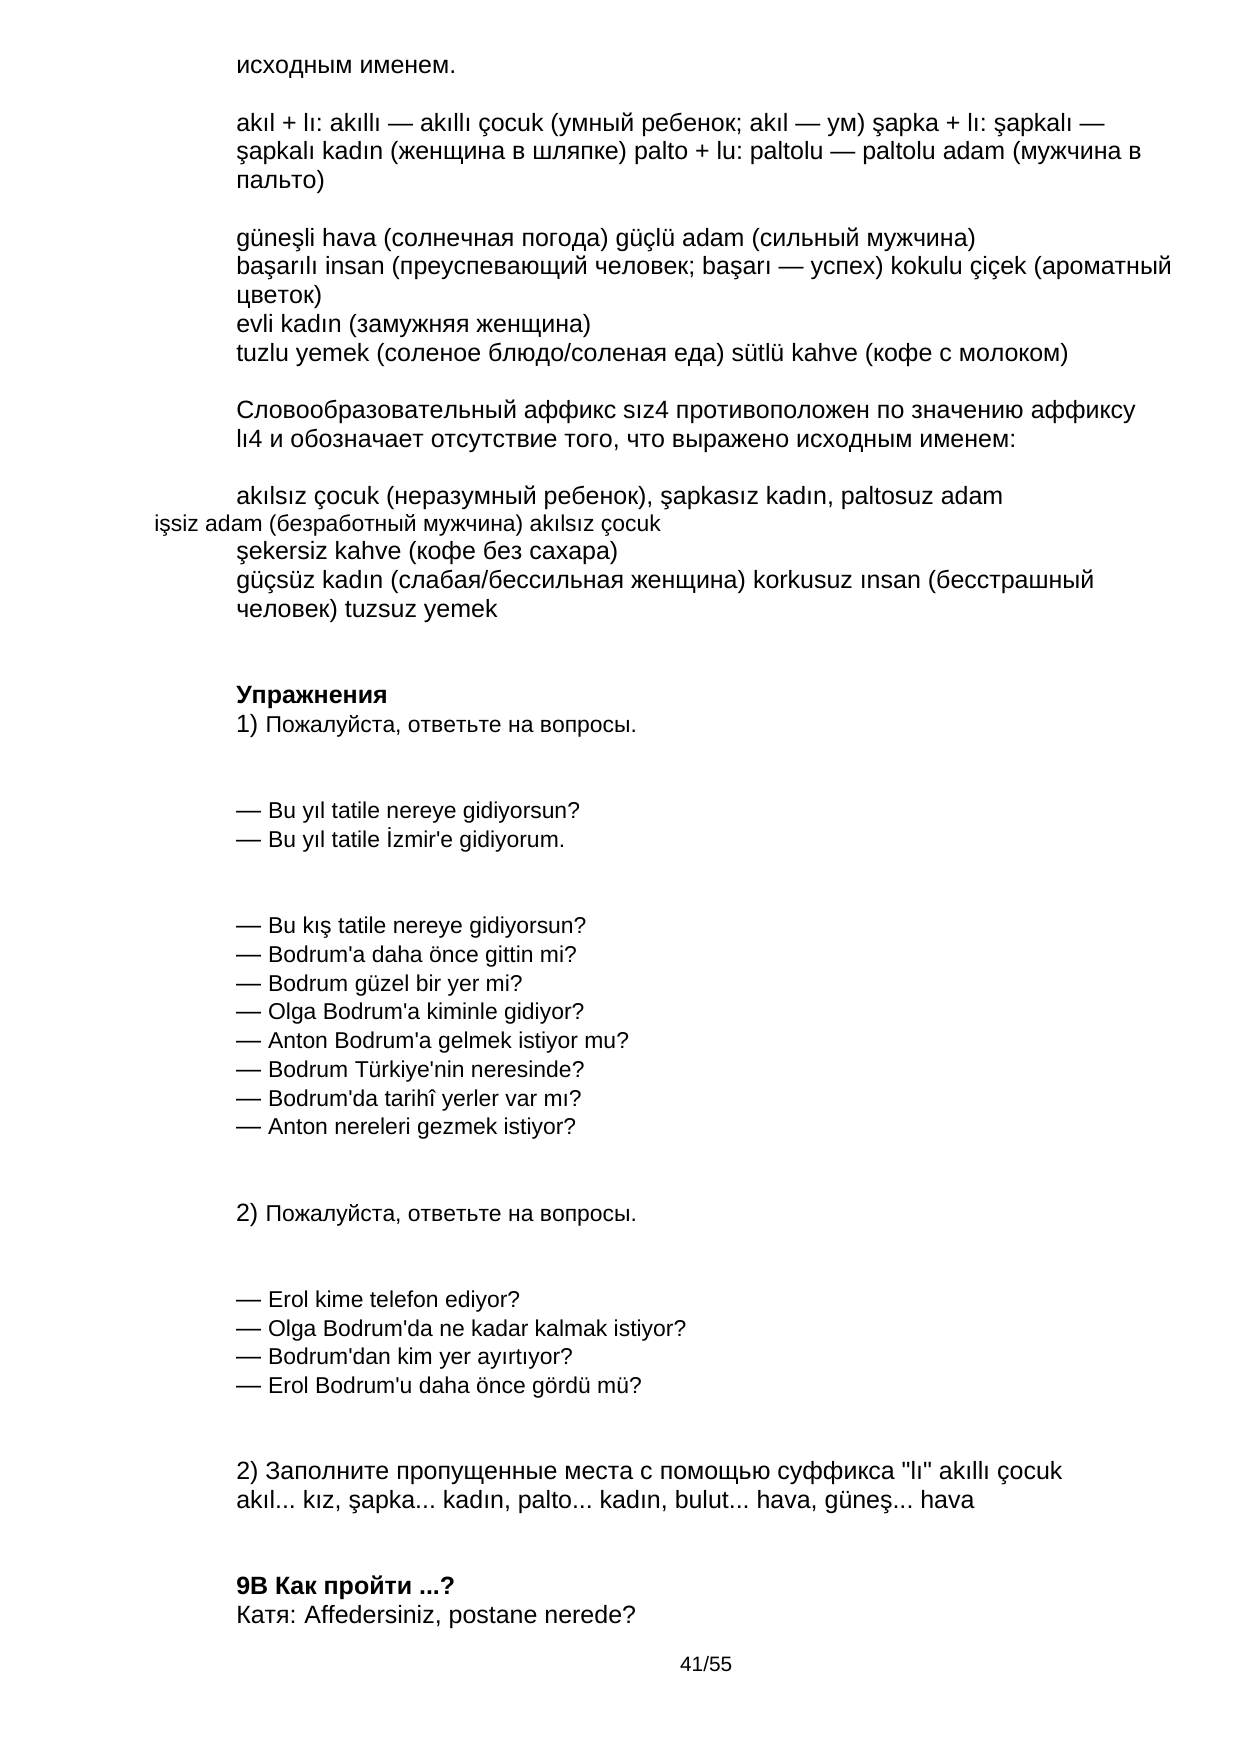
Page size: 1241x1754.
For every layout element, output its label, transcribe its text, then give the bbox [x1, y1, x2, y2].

text güçsüz kadın (слабая/бессильная женщина) korkusuz ınsan (бесстрашный человек) tuzsuz yemek [236, 536, 1176, 594]
list Olga Bodrum'da ne kadar kalmak istiyor? [236, 1284, 1176, 1313]
text Извините, где находится почта? [154, 1600, 1176, 1626]
list Anton Bodrum'a gelmek istiyor mu? [236, 996, 1176, 1025]
text 2) Заполните пропущенные места с помощью суффикса "lı" akıllı çocuk [236, 1428, 1176, 1456]
list Bodrum'dan kim yer ayırtıyor? [236, 1313, 1176, 1341]
text işsiz adam (безработный мужчина) akılsız çocuk [154, 481, 1176, 508]
text şekersiz kahve (кофе без сахара) [236, 508, 1176, 536]
text akılsız çocuk (неразумный ребенок), şapkasız kadın, paltosuz adam [236, 452, 1176, 481]
list Пожалуйста, ответьте на вопросы. [236, 680, 1176, 709]
text tuzlu yemek (соленое блюдо/соленая еда) sütlü kahve (кофе с молоком) [236, 309, 1176, 337]
list Olga Bodrum'a kiminle gidiyor? [236, 968, 1176, 996]
list Пожалуйста, ответьте на вопросы. [236, 1169, 1176, 1198]
list Bodrum'da tarihî yerler var mı? [236, 1054, 1176, 1083]
list Bu yıl tatile nereye gidiyorsun? [236, 766, 1176, 795]
text başarılı insan (преуспевающий человек; başarı — успех) kokulu çiçek (ароматный цветок) [236, 222, 1176, 280]
text akıl + lı: akıllı — akıllı çocuk (умный ребенок; akıl — ум) şapka + lı: şapkalı — şapkalı kadın (женщина в шляпке) palto + lu: paltolu — paltolu adam (мужчина в пальто) [236, 79, 1176, 165]
list Anton nereleri gezmek istiyor? [236, 1083, 1176, 1111]
list Bu yıl tatile İzmir'e gidiyorum. [236, 795, 1176, 824]
list Bodrum'a daha önce gittin mi? [236, 910, 1176, 939]
text lı4 и обозначает отсутствие того, что выражено исходным именем: [236, 395, 1176, 424]
list Erol kime telefon ediyor? [236, 1255, 1176, 1284]
list Bodrum güzel bir yer mi? [236, 939, 1176, 968]
subtitle Упражнения [236, 651, 1176, 680]
text güneşli hava (солнечная погода) güçlü adam (сильный мужчина) [236, 194, 1176, 222]
list Bu kış tatile nereye gidiyorsun? [236, 881, 1176, 910]
text akıl... kız, şapka... kadın, palto... kadın, bulut... hava, güneş... hava [236, 1456, 1176, 1485]
text Словообразовательный аффикс sız4 противоположен по значению аффиксу [236, 366, 1176, 395]
list Bodrum Türkiye'nin neresinde? [236, 1025, 1176, 1054]
list Erol Bodrum'u daha önce gördü mü? [236, 1341, 1176, 1370]
text Катя: Affedersiniz, postane nerede? [236, 1571, 1176, 1600]
subtitle 9В Как пройти ...? [236, 1543, 1176, 1571]
text evli kadın (замужняя женщина) [236, 280, 1176, 309]
